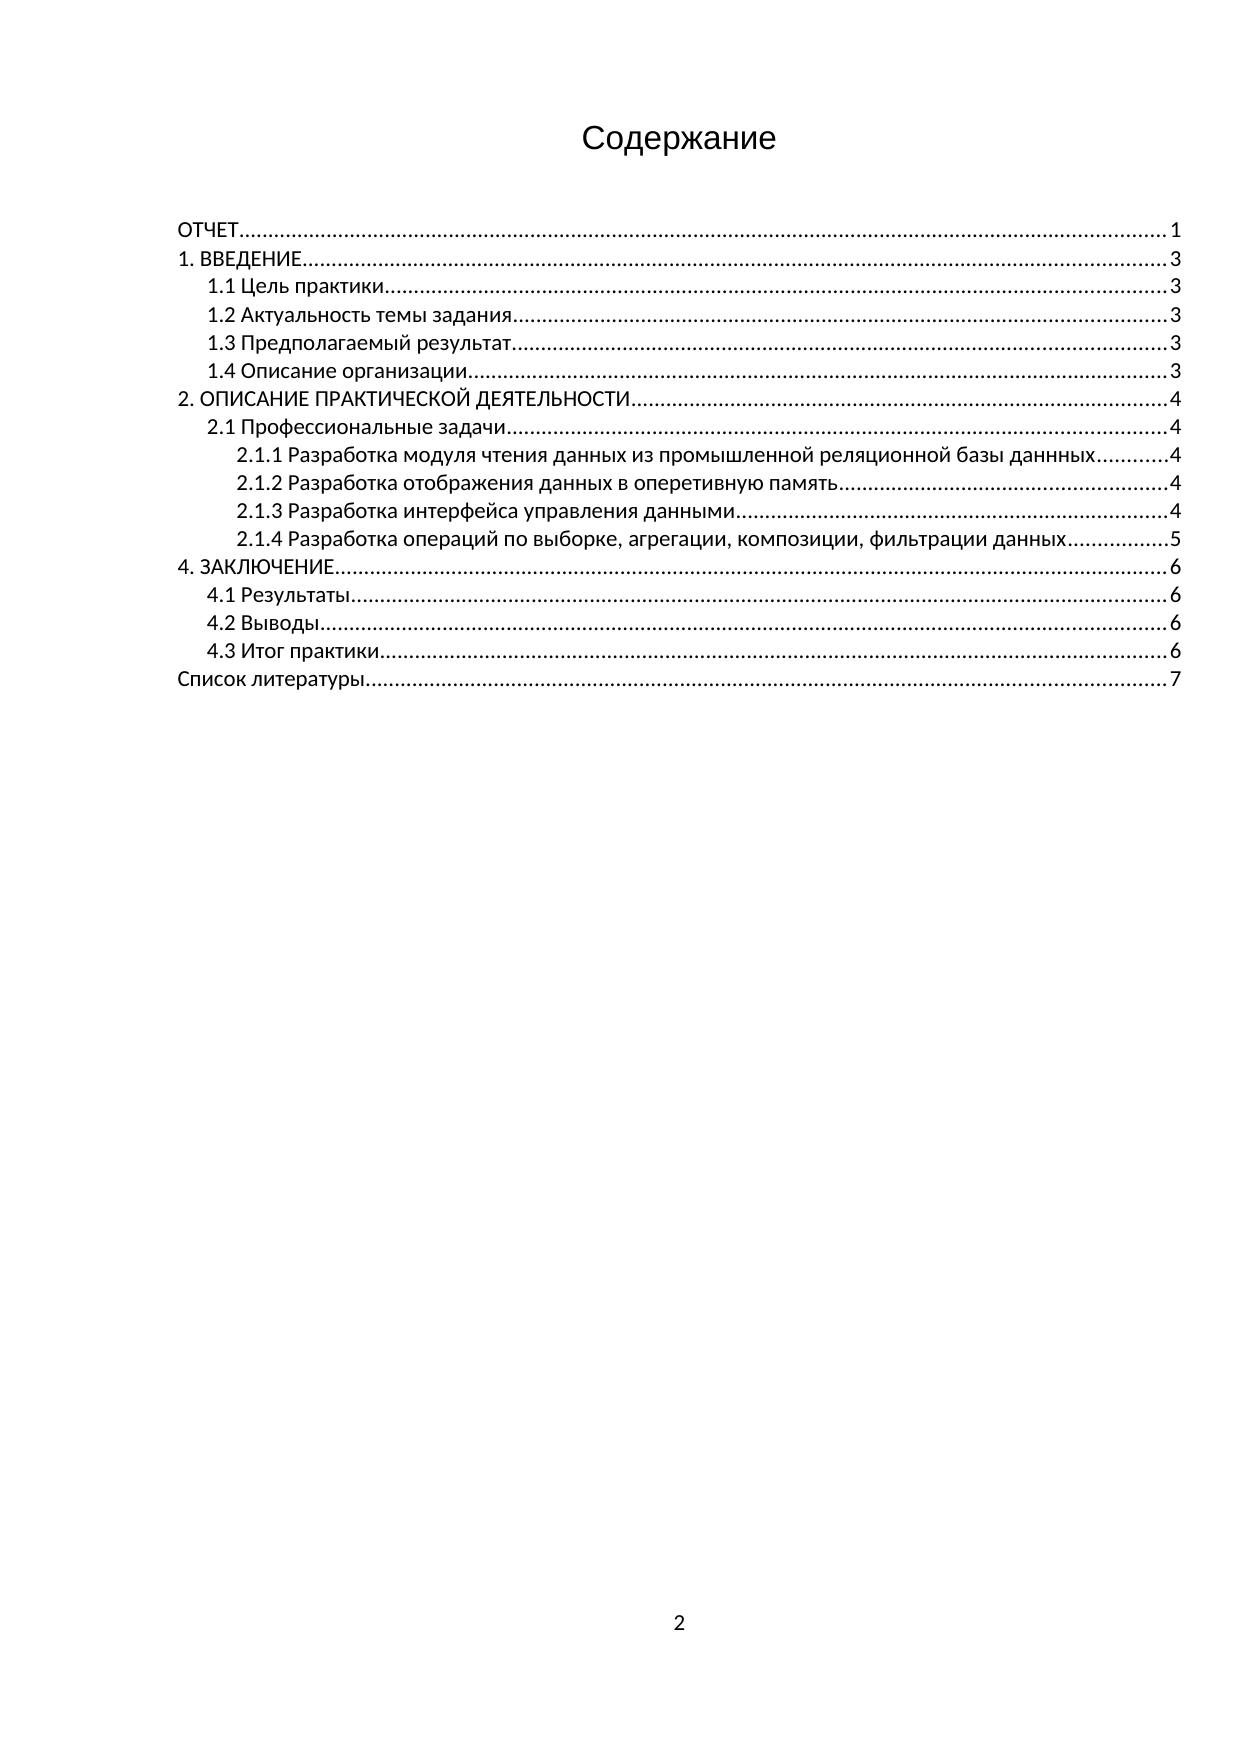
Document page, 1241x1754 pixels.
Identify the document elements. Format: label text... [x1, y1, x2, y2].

text 4. ЗАКЛЮЧЕНИЕ 6 [177, 552, 1181, 580]
text 2.1.3 Разработка интерфейса управления данными 4 [236, 496, 1181, 524]
text ОТЧЕТ 1 [177, 216, 1181, 244]
text Список литературы 7 [177, 664, 1181, 692]
text 1.2 Актуальность темы задания 3 [207, 300, 1181, 328]
text 2.1 Профессиональные задачи 4 [207, 412, 1181, 440]
text 4.3 Итог практики 6 [207, 636, 1181, 664]
text 4.2 Выводы 6 [207, 608, 1181, 636]
text 1.1 Цель практики 3 [207, 272, 1181, 300]
text 1.3 Предполагаемый результат 3 [207, 328, 1181, 356]
text 4.1 Результаты 6 [207, 580, 1181, 608]
text 2. ОПИСАНИЕ ПРАКТИЧЕСКОЙ ДЕЯТЕЛЬНОСТИ 4 [177, 384, 1181, 412]
text 1.4 Описание организации 3 [207, 356, 1181, 384]
text 2.1.2 Разработка отображения данных в оперетивную память 4 [236, 468, 1181, 496]
text 2.1.1 Разработка модуля чтения данных из промышленной реляционной базы даннных 4 [236, 440, 1181, 468]
text Содержание [177, 118, 1181, 157]
text 2.1.4 Разработка операций по выборке, агрегации, композиции, фильтрации данных 5 [236, 524, 1181, 552]
text 1. ВВЕДЕНИЕ 3 [177, 244, 1181, 272]
